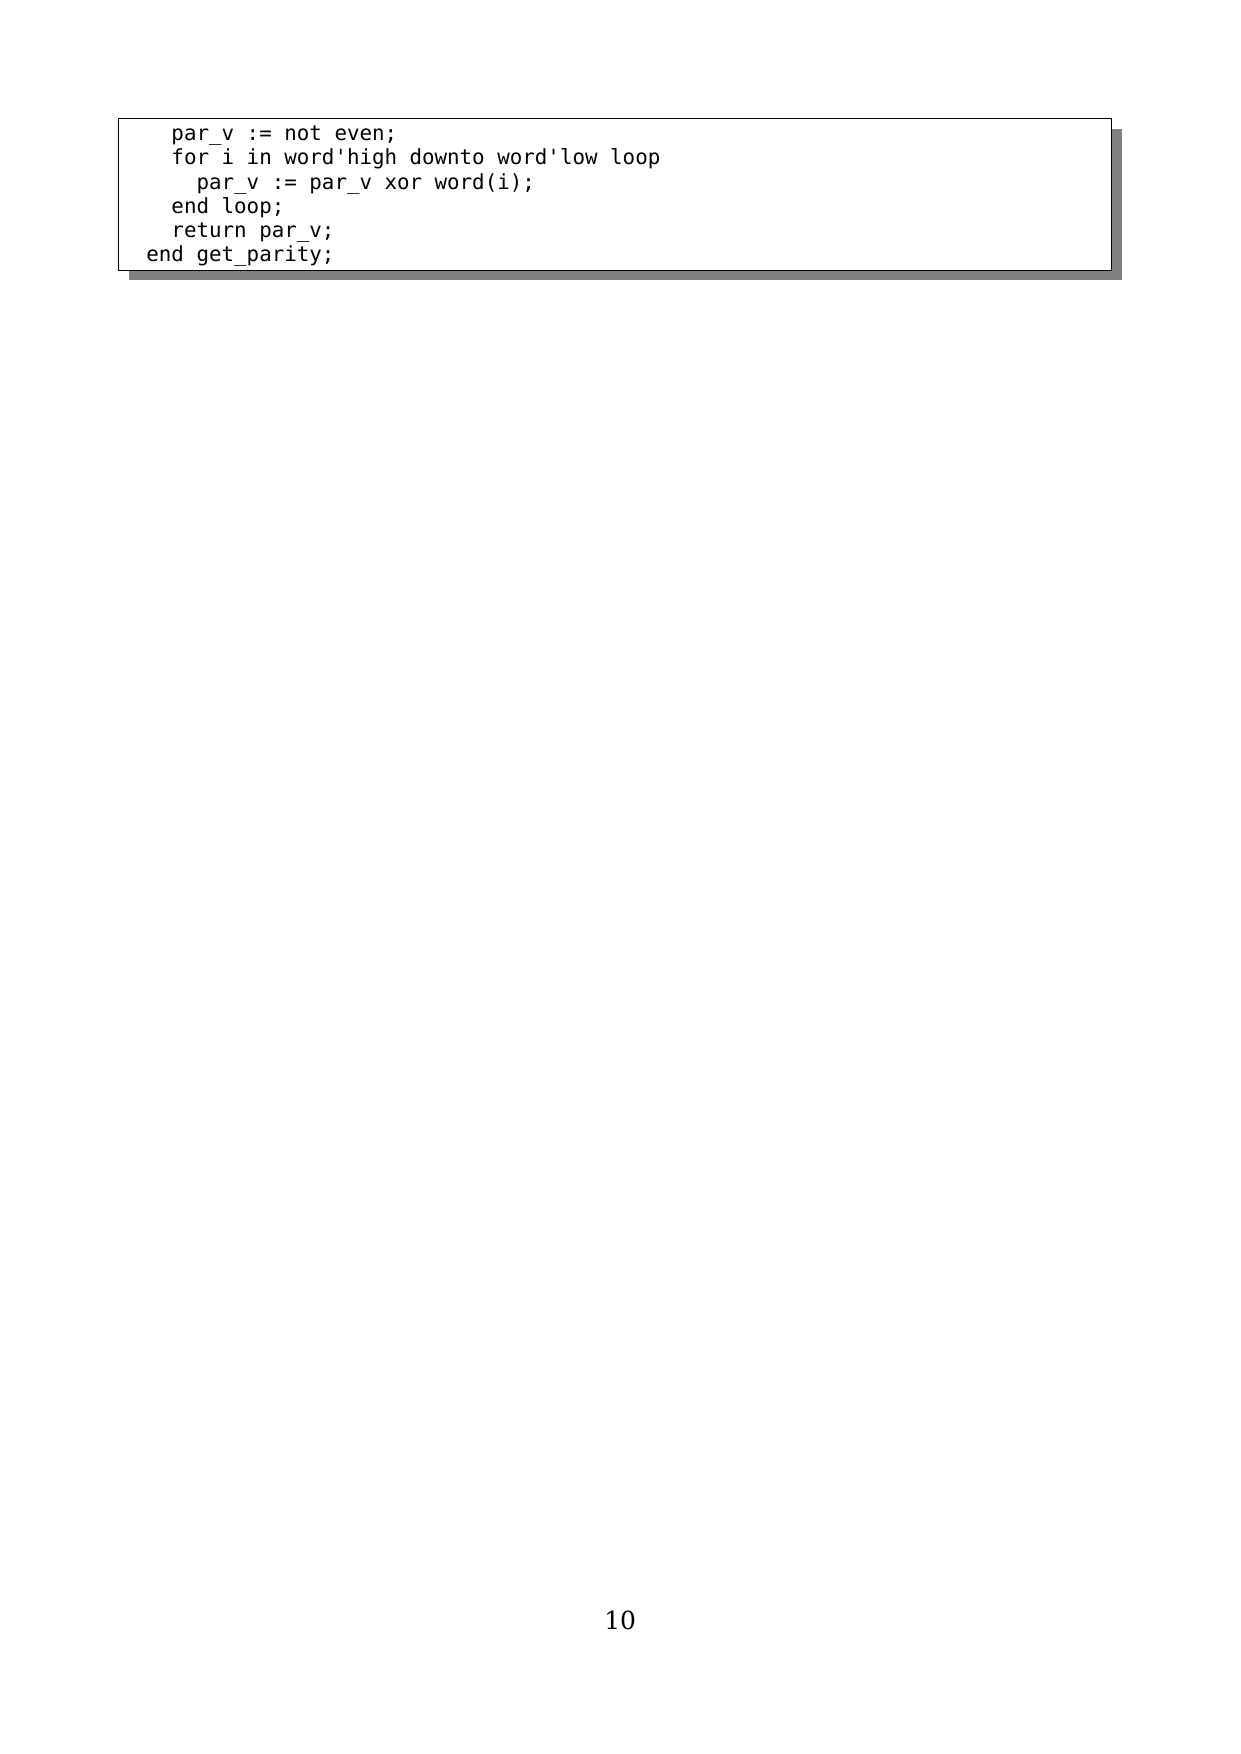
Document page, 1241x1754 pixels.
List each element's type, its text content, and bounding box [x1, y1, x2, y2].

text return par_v; [119, 215, 1111, 239]
text par_v := not even; [119, 119, 1111, 142]
text end loop; [119, 191, 1111, 215]
text end get_parity; [119, 239, 1111, 270]
text par_v := par_v xor word(i); [119, 167, 1111, 191]
text for i in word'high downto word'low loop [119, 142, 1111, 167]
